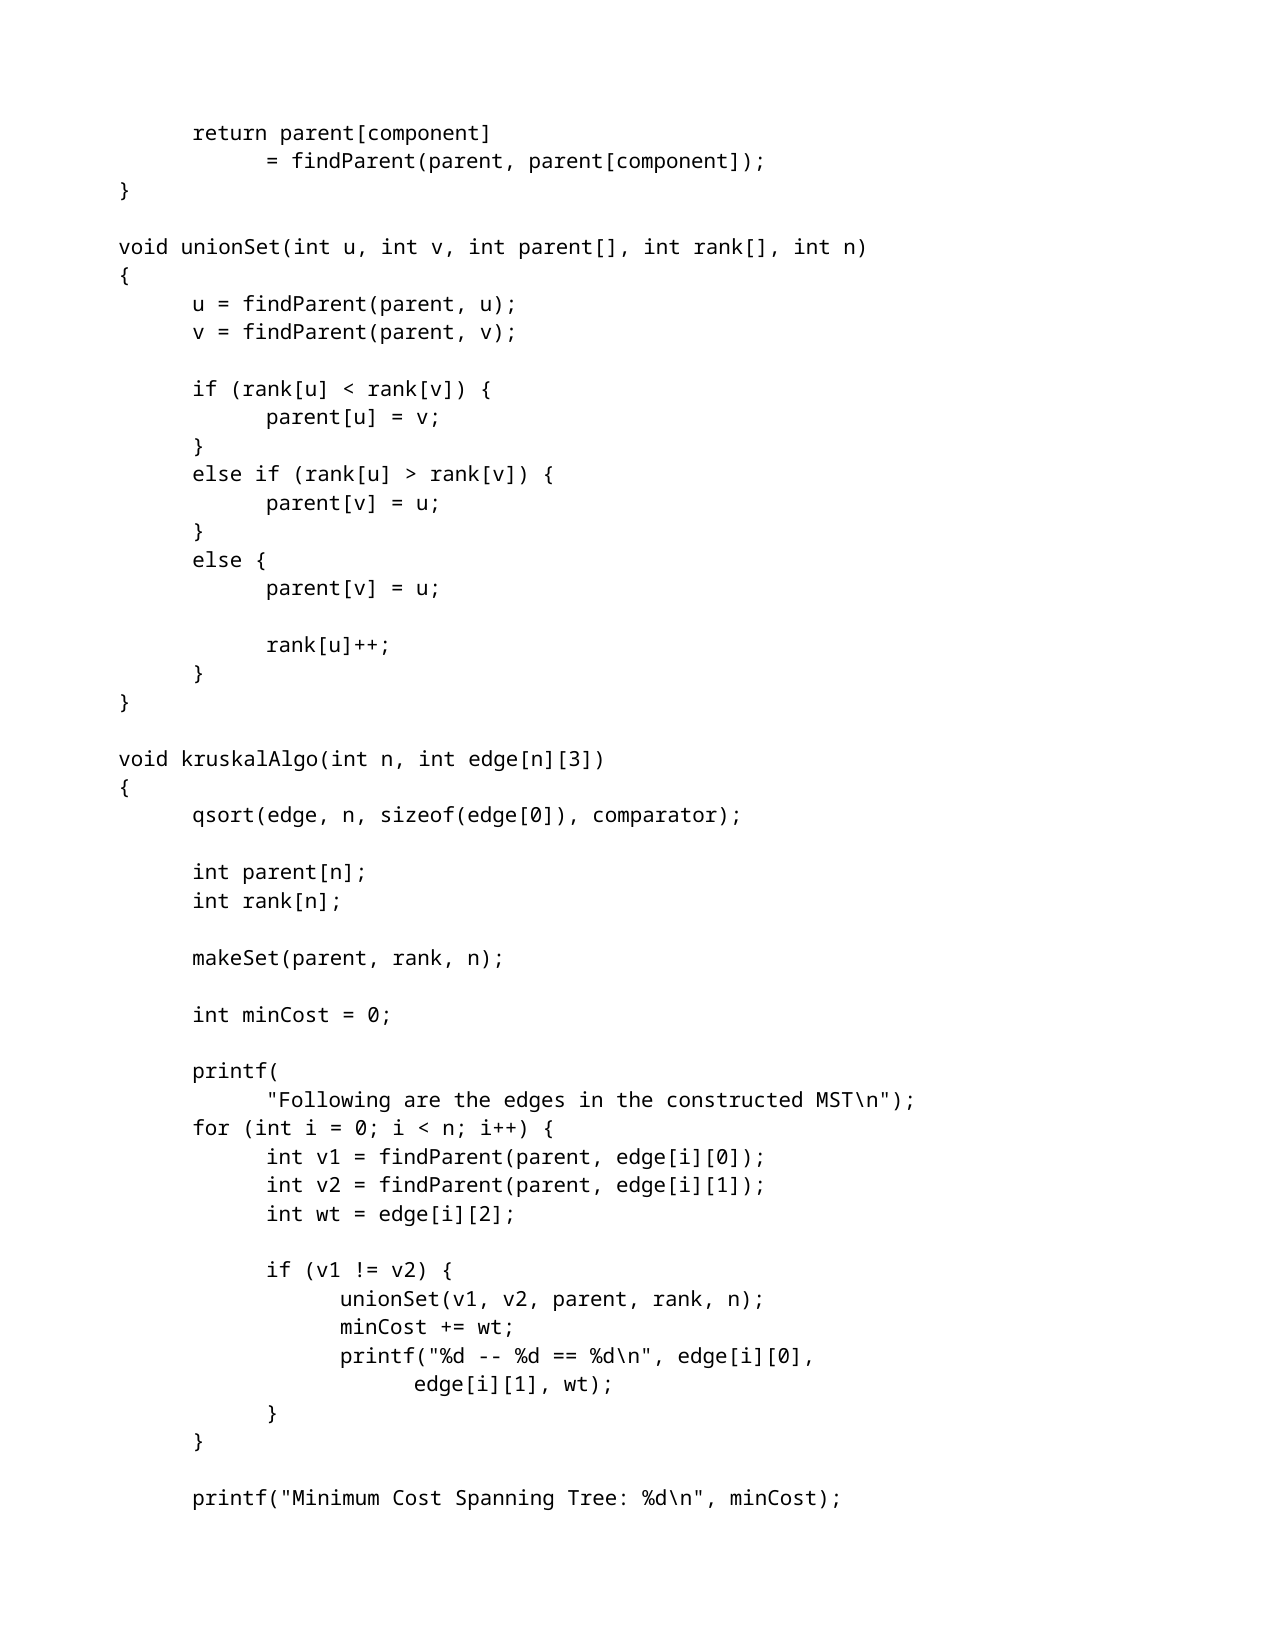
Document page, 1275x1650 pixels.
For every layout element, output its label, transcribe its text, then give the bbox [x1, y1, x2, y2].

text makeSet(parent, rank, n); [118, 943, 1157, 971]
text qsort(edge, n, sizeof(edge[0]), comparator); [118, 801, 1157, 829]
text = findParent(parent, parent[component]); [118, 147, 1157, 175]
text } [118, 687, 1157, 715]
text int minCost = 0; [118, 1000, 1157, 1028]
text { [118, 260, 1157, 289]
text parent[u] = v; [118, 402, 1157, 431]
text unionSet(v1, v2, parent, rank, n); [118, 1284, 1157, 1312]
text v = findParent(parent, v); [118, 317, 1157, 346]
text parent[v] = u; [118, 573, 1157, 602]
text { [118, 772, 1157, 801]
text } [118, 1398, 1157, 1426]
text if (v1 != v2) { [118, 1256, 1157, 1284]
text int rank[n]; [118, 886, 1157, 914]
text parent[v] = u; [118, 488, 1157, 516]
text int v1 = findParent(parent, edge[i][0]); [118, 1142, 1157, 1170]
text "Following are the edges in the constructed MST\n"); [118, 1085, 1157, 1113]
text return parent[component] [118, 118, 1157, 147]
text printf("Minimum Cost Spanning Tree: %d\n", minCost); [118, 1483, 1157, 1512]
text void kruskalAlgo(int n, int edge[n][3]) [118, 744, 1157, 772]
text rank[u]++; [118, 630, 1157, 658]
text } [118, 431, 1157, 459]
text u = findParent(parent, u); [118, 289, 1157, 317]
text else if (rank[u] > rank[v]) { [118, 459, 1157, 488]
text if (rank[u] < rank[v]) { [118, 374, 1157, 402]
text int parent[n]; [118, 857, 1157, 886]
text edge[i][1], wt); [118, 1369, 1157, 1398]
text printf("%d -- %d == %d\n", edge[i][0], [118, 1341, 1157, 1369]
text void unionSet(int u, int v, int parent[], int rank[], int n) [118, 232, 1157, 260]
text } [118, 658, 1157, 687]
text else { [118, 545, 1157, 573]
text for (int i = 0; i < n; i++) { [118, 1113, 1157, 1142]
text } [118, 1426, 1157, 1455]
text int v2 = findParent(parent, edge[i][1]); [118, 1170, 1157, 1199]
text } [118, 175, 1157, 203]
text minCost += wt; [118, 1312, 1157, 1341]
text int wt = edge[i][2]; [118, 1199, 1157, 1227]
text } [118, 516, 1157, 545]
text printf( [118, 1057, 1157, 1085]
